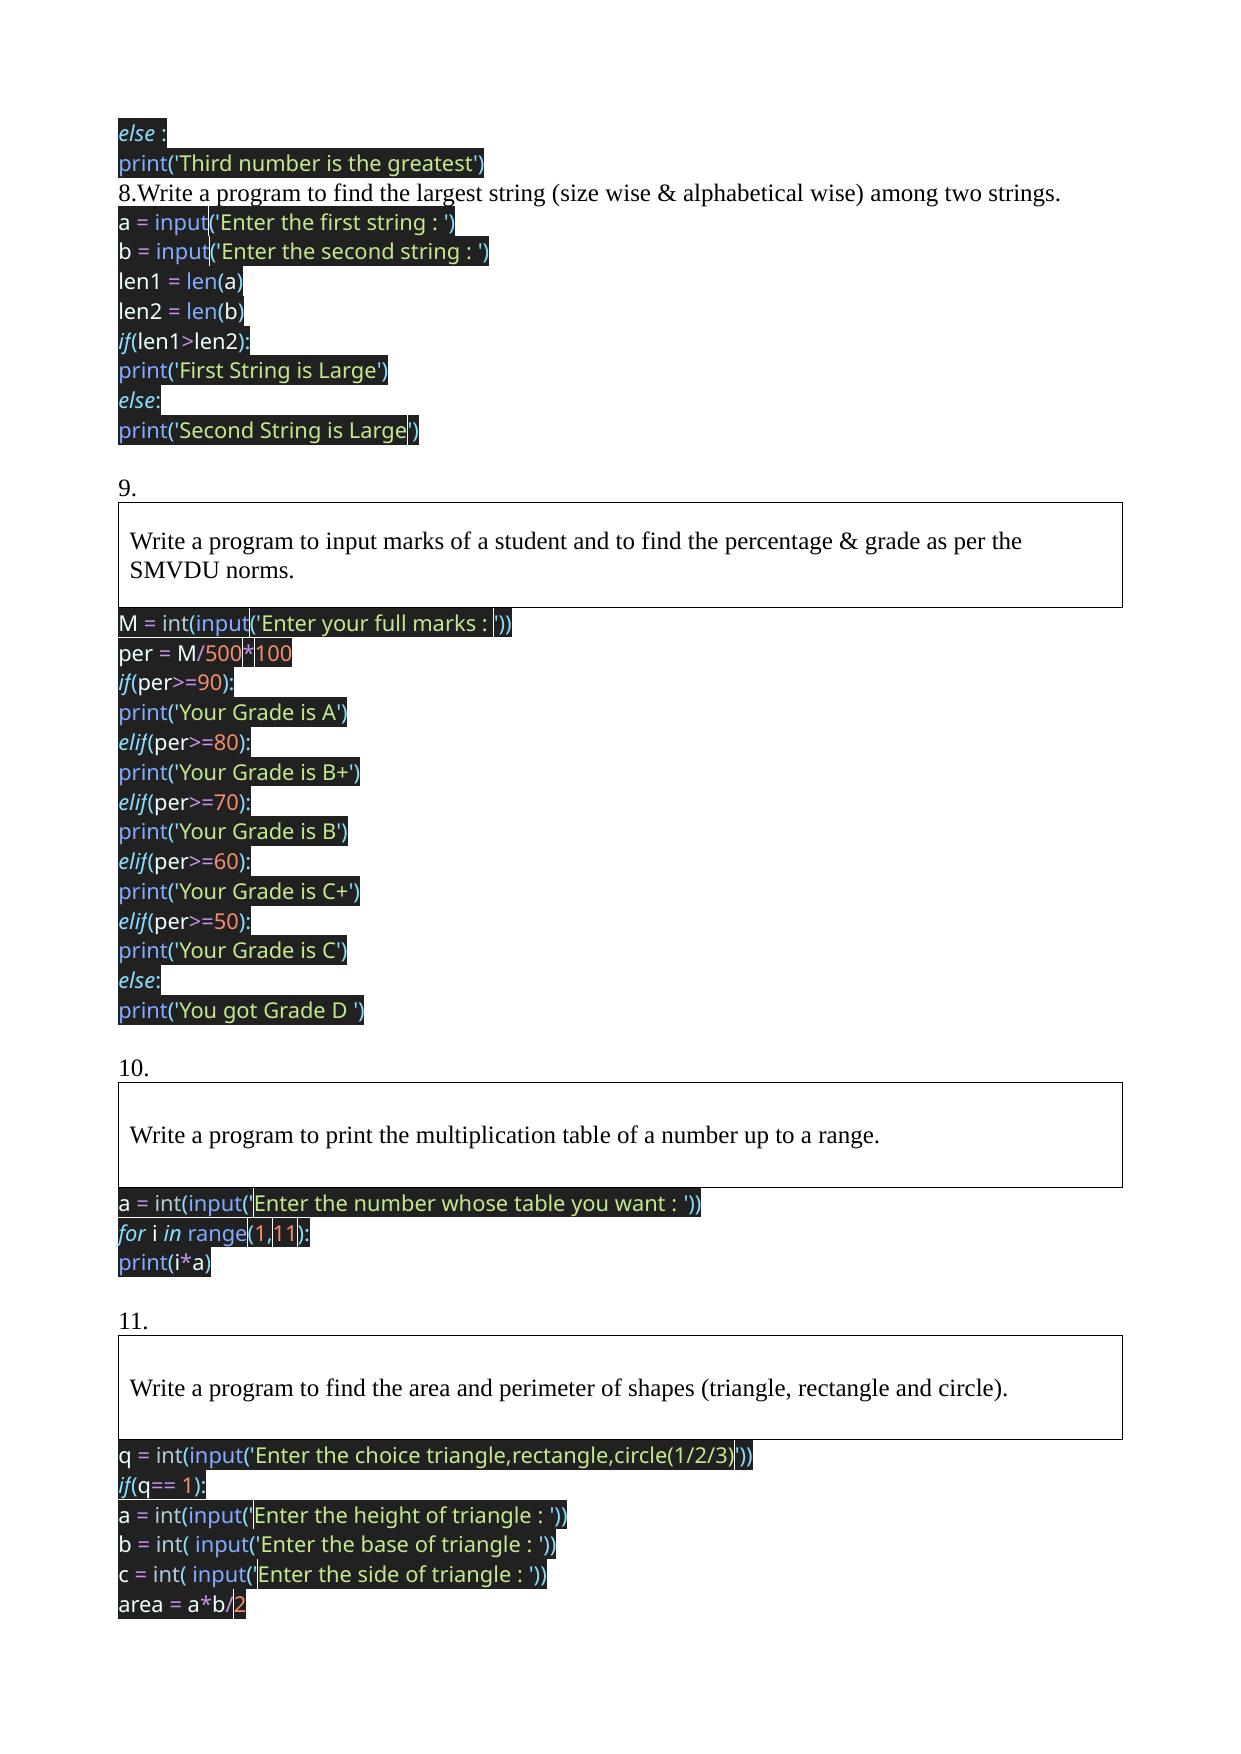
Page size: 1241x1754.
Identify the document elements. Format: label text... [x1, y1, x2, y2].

text len2 = len(b) [118, 296, 1122, 326]
text area = a*b/2 [118, 1589, 1122, 1619]
text print('Second String is Large') [118, 415, 1122, 445]
text a = int(input('Enter the number whose table you want : ')) [118, 1188, 1122, 1217]
text if(len1>len2): [118, 326, 1122, 355]
table_header Write a program to find the area and perimeter of shapes (triangle, rectangle and circle). [119, 1336, 1122, 1439]
text print('Your Grade is C+') [118, 876, 1122, 906]
text print('Your Grade is A') [118, 697, 1122, 727]
text print(i*a) [118, 1247, 1122, 1277]
text print('Your Grade is B+') [118, 757, 1122, 786]
text c = int( input('Enter the side of triangle : ')) [118, 1559, 1122, 1589]
text len1 = len(a) [118, 266, 1122, 296]
text a = int(input('Enter the height of triangle : ')) [118, 1499, 1122, 1529]
text print('First String is Large') [118, 355, 1122, 385]
table_header Write a program to print the multiplication table of a number up to a range. [119, 1083, 1122, 1187]
text elif(per>=70): [118, 786, 1122, 816]
text print('You got Grade D ') [118, 995, 1122, 1025]
text else : [118, 118, 1122, 148]
text a = input('Enter the first string : ') [118, 206, 1122, 236]
text else: [118, 385, 1122, 415]
text M = int(input('Enter your full marks : ')) [118, 608, 1122, 637]
text 10. [118, 1053, 1122, 1082]
text elif(per>=80): [118, 727, 1122, 757]
table_header Write a program to input marks of a student and to find the percentage & grade as per the SMVDU norms. [119, 503, 1122, 607]
text 11. [118, 1306, 1122, 1334]
text print('Your Grade is C') [118, 935, 1122, 965]
text if(q== 1): [118, 1470, 1122, 1499]
text q = int(input('Enter the choice triangle,rectangle,circle(1/2/3)')) [118, 1440, 1122, 1470]
text b = input('Enter the second string : ') [118, 236, 1122, 266]
text per = M/500*100 [118, 637, 1122, 667]
text elif(per>=60): [118, 846, 1122, 876]
text else: [118, 965, 1122, 995]
text for i in range(1,11): [118, 1217, 1122, 1247]
text if(per>=90): [118, 667, 1122, 697]
text print('Third number is the greatest') [118, 148, 1122, 178]
text 9. [118, 473, 1122, 502]
text 8.Write a program to find the largest string (size wise & alphabetical wise) among two strings. [118, 178, 1122, 206]
text elif(per>=50): [118, 906, 1122, 935]
text print('Your Grade is B') [118, 816, 1122, 846]
text b = int( input('Enter the base of triangle : ')) [118, 1529, 1122, 1559]
